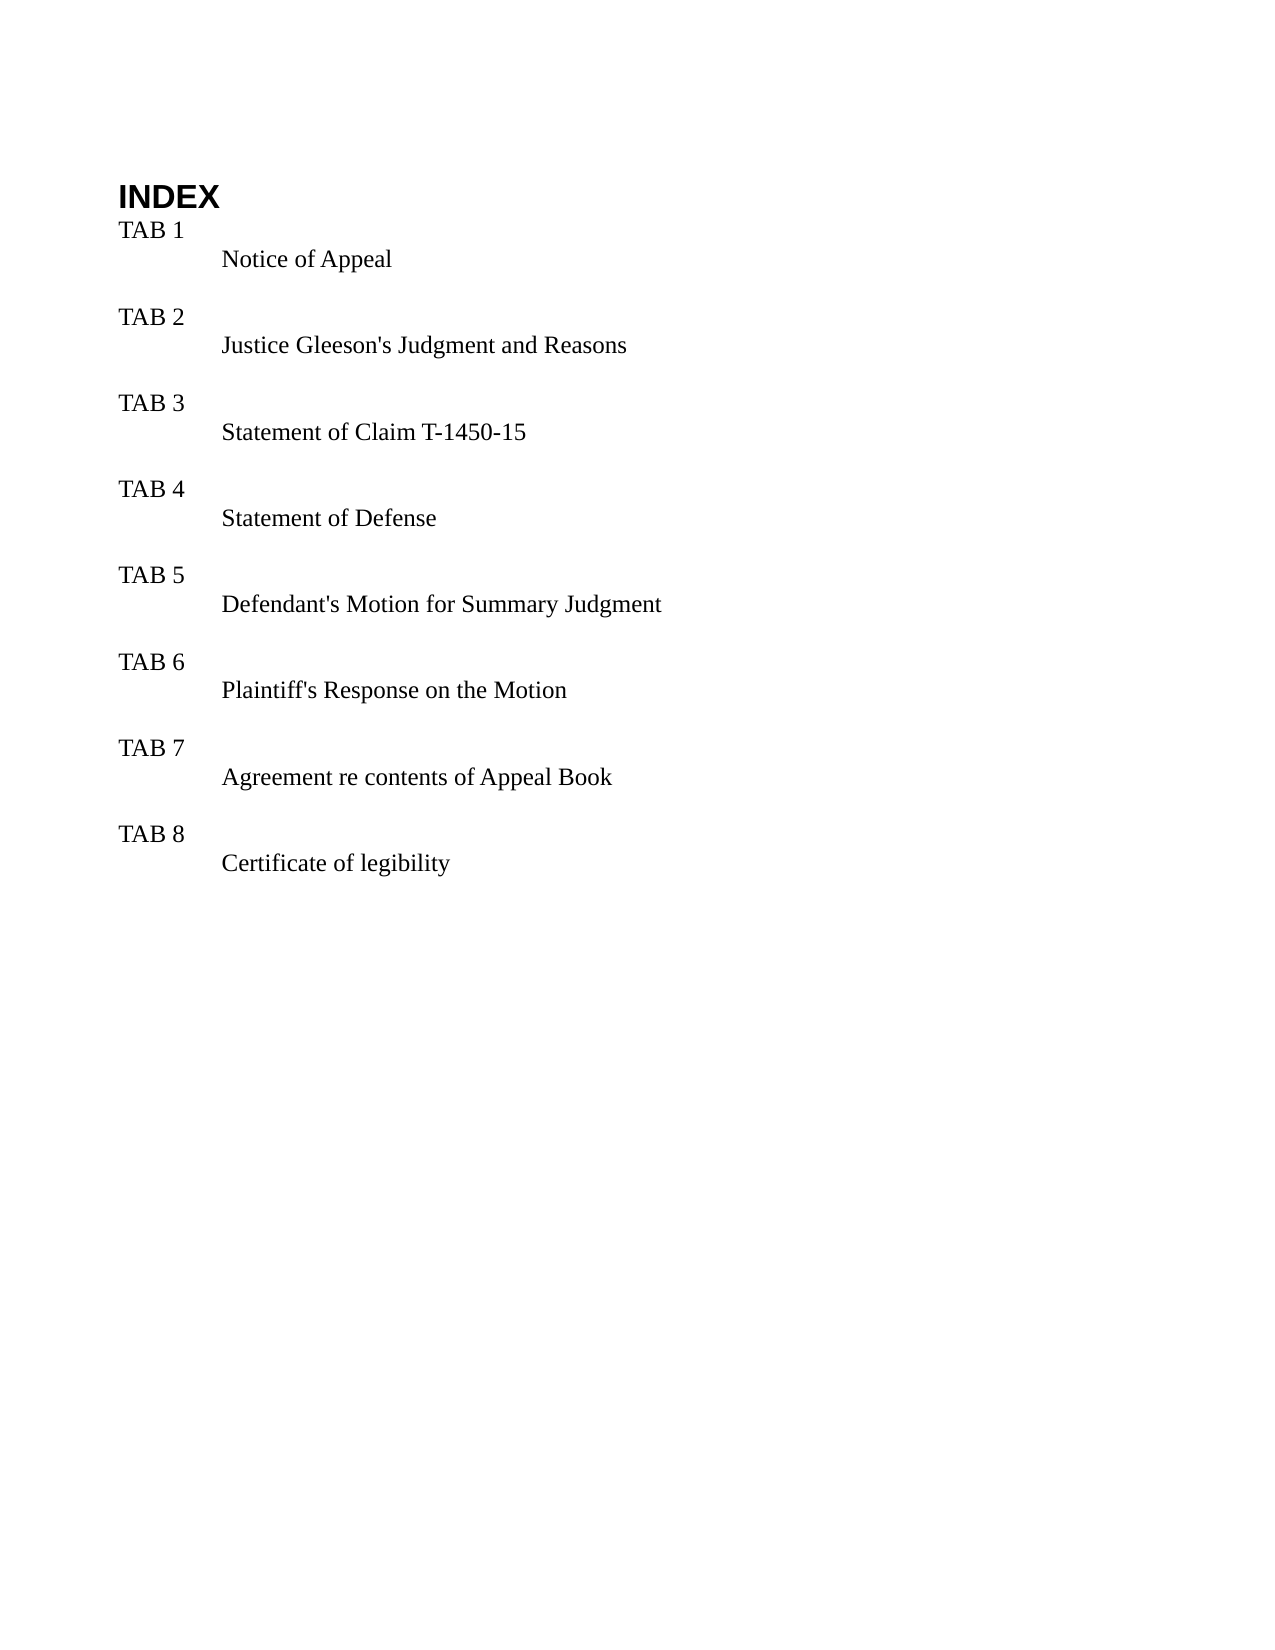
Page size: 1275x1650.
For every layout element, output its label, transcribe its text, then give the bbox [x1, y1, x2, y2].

subtitle TAB 1 [118, 216, 1157, 244]
subtitle TAB 8 [118, 819, 1157, 848]
subtitle TAB 3 [118, 388, 1157, 417]
subtitle TAB 6 [118, 647, 1157, 676]
subtitle Agreement re contents of Appeal Book [148, 762, 1157, 819]
subtitle Notice of Appeal [148, 244, 1157, 302]
subtitle Plaintiff's Response on the Motion [148, 676, 1157, 733]
subtitle Defendant's Motion for Summary Judgment [148, 589, 1157, 647]
subtitle Statement of Claim T-1450-15 [148, 417, 1157, 474]
subtitle TAB 5 [118, 561, 1157, 589]
subtitle Certificate of legibility [148, 848, 1157, 906]
subtitle TAB 7 [118, 733, 1157, 762]
subtitle Statement of Defense [148, 503, 1157, 561]
subtitle Justice Gleeson's Judgment and Reasons [148, 331, 1157, 388]
subtitle TAB 4 [118, 474, 1157, 503]
subtitle TAB 2 [118, 302, 1157, 331]
subtitle INDEX [118, 177, 1157, 216]
